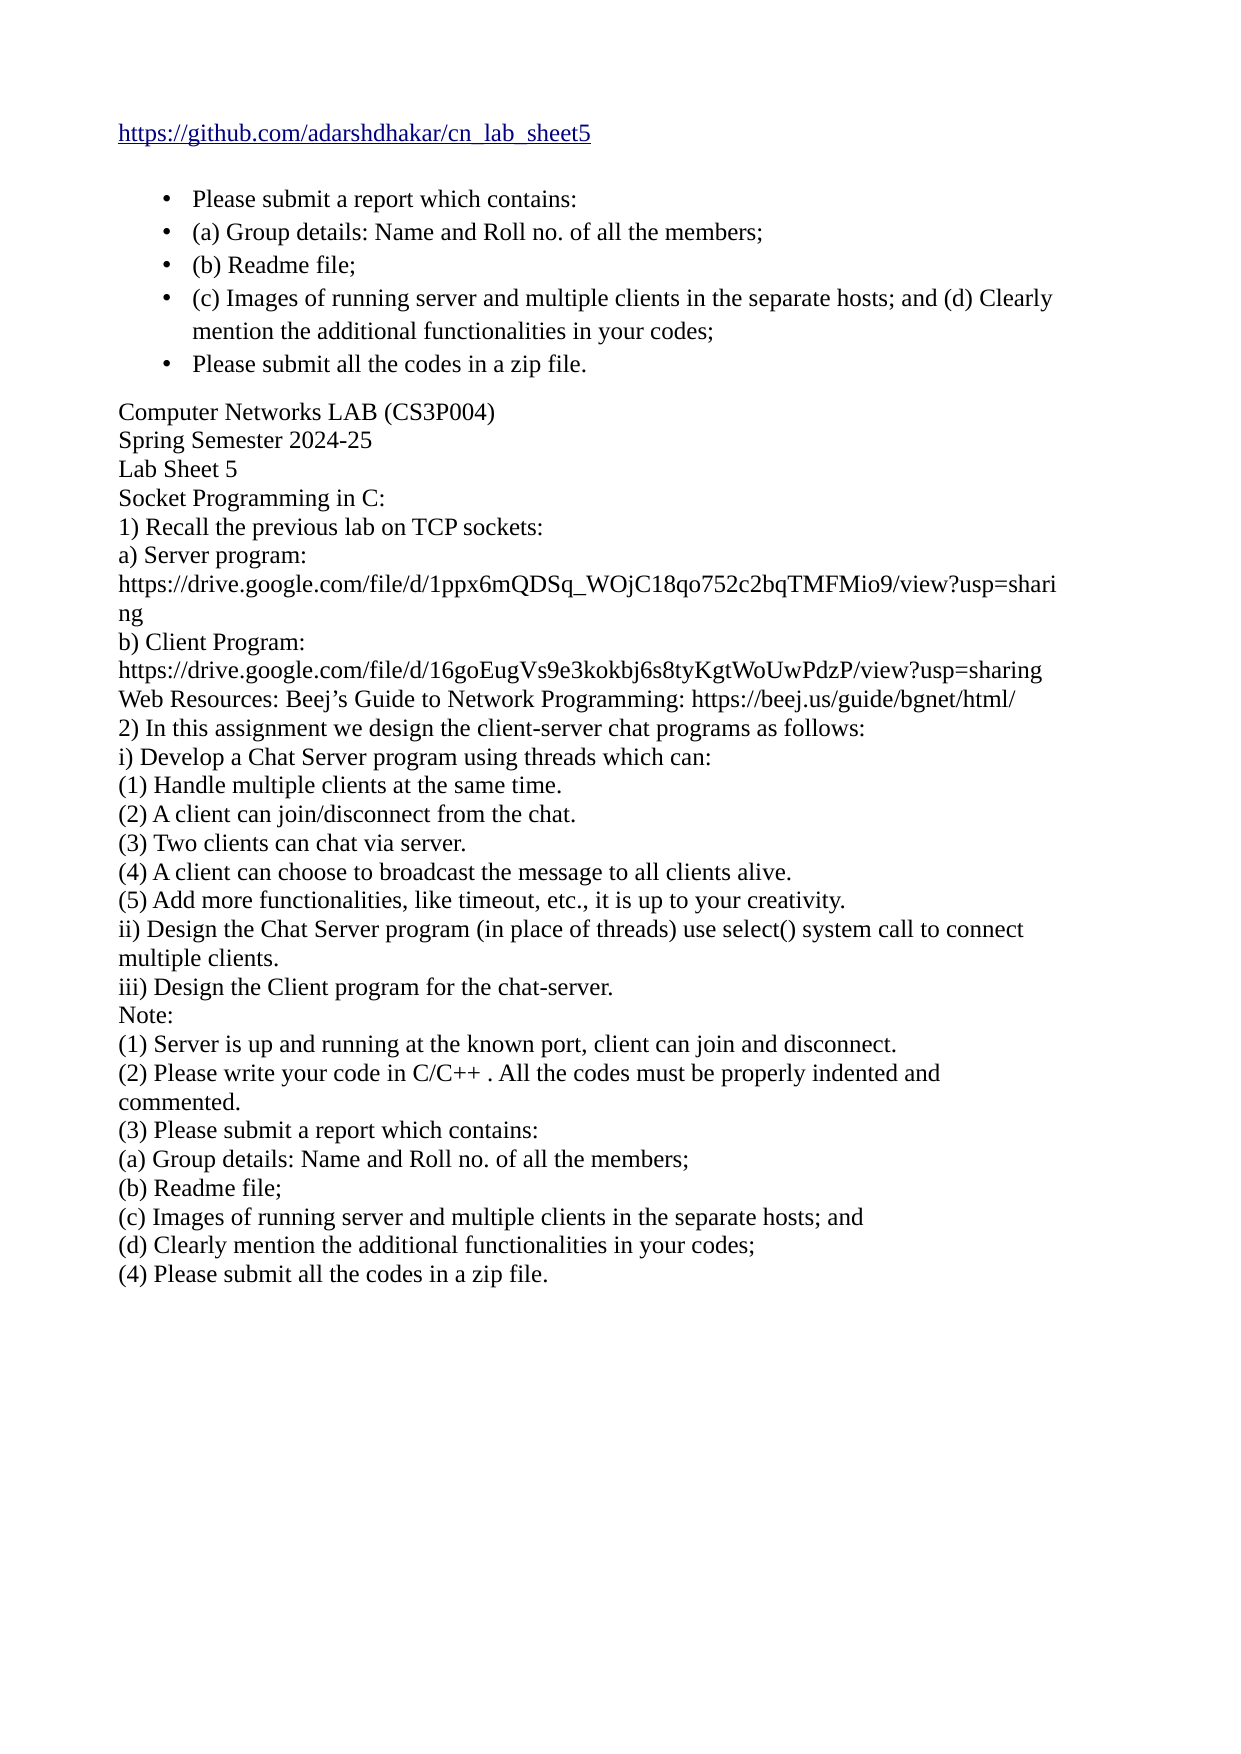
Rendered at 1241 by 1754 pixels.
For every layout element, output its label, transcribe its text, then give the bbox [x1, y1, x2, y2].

text (2) A client can join/disconnect from the chat. [118, 799, 1122, 828]
text multiple clients. [118, 943, 1122, 972]
list (c) Images of running server and multiple clients in the separate hosts; and (d) Clearly mention the additional functionalities in your codes; [162, 283, 1122, 345]
text ii) Design the Chat Server program (in place of threads) use select() system call to connect [118, 914, 1122, 943]
text (a) Group details: Name and Roll no. of all the members; [118, 1144, 1122, 1173]
text commented. [118, 1087, 1122, 1116]
text Lab Sheet 5 [118, 454, 1122, 483]
text (1) Handle multiple clients at the same time. [118, 771, 1122, 799]
text Web Resources: Beej’s Guide to Network Programming: https://beej.us/guide/bgnet/html/ [118, 684, 1122, 713]
text ng [118, 598, 1122, 627]
list (a) Group details: Name and Roll no. of all the members; [162, 217, 1122, 246]
text (d) Clearly mention the additional functionalities in your codes; [118, 1231, 1122, 1259]
text (4) A client can choose to broadcast the message to all clients alive. [118, 857, 1122, 886]
text https://drive.google.com/file/d/16goEugVs9e3kokbj6s8tyKgtWoUwPdzP/view?usp=sharing [118, 656, 1122, 684]
text (5) Add more functionalities, like timeout, etc., it is up to your creativity. [118, 886, 1122, 914]
text i) Develop a Chat Server program using threads which can: [118, 742, 1122, 771]
text Socket Programming in C: [118, 483, 1122, 512]
text (2) Please write your code in C/C++ . All the codes must be properly indented and [118, 1058, 1122, 1087]
text 1) Recall the previous lab on TCP sockets: [118, 512, 1122, 541]
list (b) Readme file; [162, 250, 1122, 279]
text (4) Please submit all the codes in a zip file. [118, 1259, 1122, 1288]
list Please submit all the codes in a zip file. [162, 349, 1122, 378]
text (3) Two clients can chat via server. [118, 828, 1122, 857]
text (3) Please submit a report which contains: [118, 1116, 1122, 1144]
list Please submit a report which contains: [162, 184, 1122, 213]
text b) Client Program: [118, 627, 1122, 656]
text iii) Design the Client program for the chat-server. [118, 972, 1122, 1001]
text (c) Images of running server and multiple clients in the separate hosts; and [118, 1202, 1122, 1231]
text Computer Networks LAB (CS3P004) [118, 397, 1122, 426]
text Spring Semester 2024-25 [118, 426, 1122, 454]
text (b) Readme file; [118, 1173, 1122, 1202]
text a) Server program: [118, 541, 1122, 569]
text (1) Server is up and running at the known port, client can join and disconnect. [118, 1029, 1122, 1058]
text https://drive.google.com/file/d/1ppx6mQDSq_WOjC18qo752c2bqTMFMio9/view?usp=shari [118, 569, 1122, 598]
text 2) In this assignment we design the client-server chat programs as follows: [118, 713, 1122, 742]
text Note: [118, 1001, 1122, 1029]
text https://github.com/adarshdhakar/cn_lab_sheet5 [118, 118, 1122, 147]
